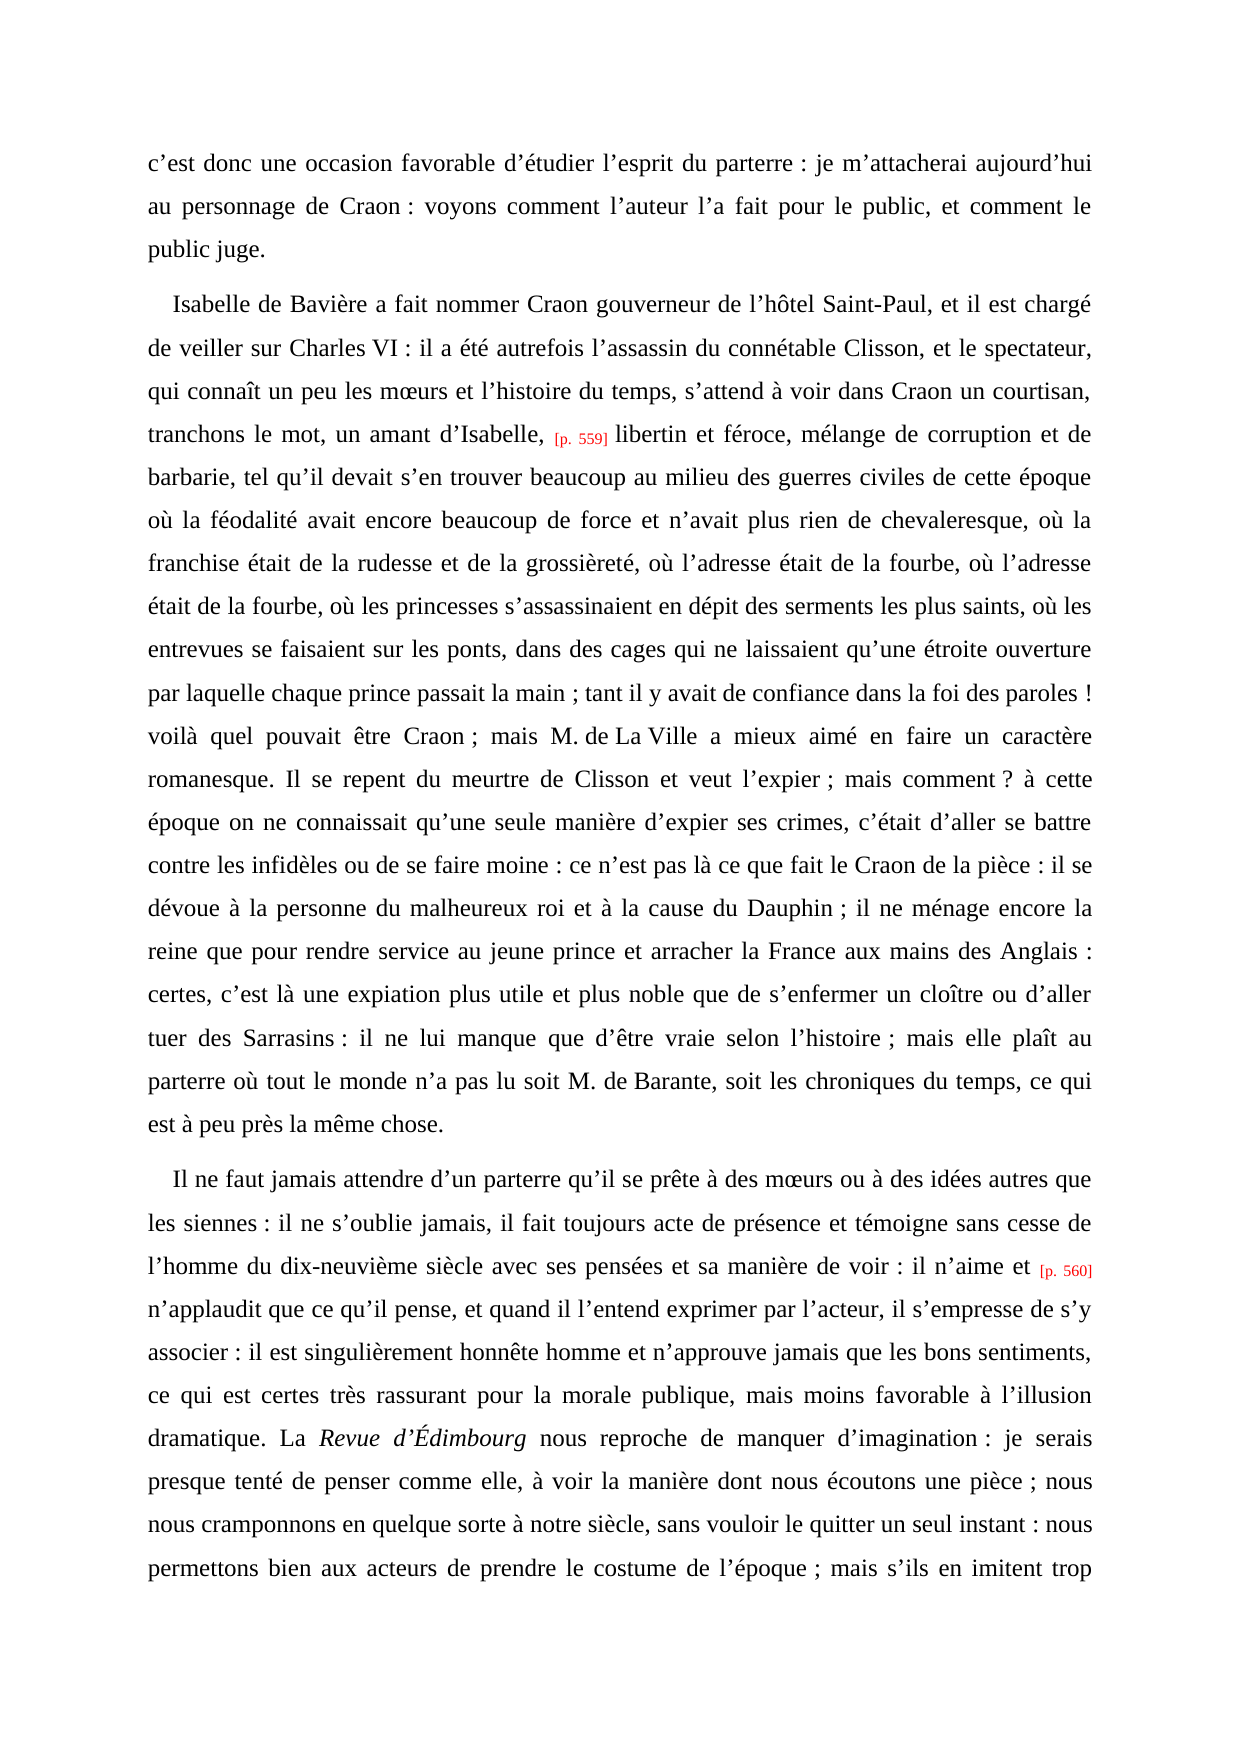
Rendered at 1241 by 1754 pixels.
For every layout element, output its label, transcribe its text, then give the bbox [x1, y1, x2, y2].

text Isabelle de Bavière a fait nommer Craon gouverneur de l’hôtel Saint-Paul, et il est chargé de veiller sur Charles VI : il a été autrefois l’assassin du connétable Clisson, et le spectateur, qui connaît un peu les mœurs et l’histoire du temps, s’attend à voir dans Craon un courtisan, tranchons le mot, un amant d’Isabelle, [p. 559] libertin et féroce, mélange de corruption et de barbarie, tel qu’il devait s’en trouver beaucoup au milieu des guerres civiles de cette époque où la féodalité avait encore beaucoup de force et n’avait plus rien de chevaleresque, où la franchise était de la rudesse et de la grossièreté, où l’adresse était de la fourbe, où l’adresse était de la fourbe, où les princesses s’assassinaient en dépit des serments les plus saints, où les entrevues se faisaient sur les ponts, dans des cages qui ne laissaient qu’une étroite ouverture par laquelle chaque prince passait la main ; tant il y avait de confiance dans la foi des paroles ! voilà quel pouvait être Craon ; mais M. de La Ville a mieux aimé en faire un caractère romanesque. Il se repent du meurtre de Clisson et veut l’expier ; mais comment ? à cette époque on ne connaissait qu’une seule manière d’expier ses crimes, c’était d’aller se battre contre les infidèles ou de se faire moine : ce n’est pas là ce que fait le Craon de la pièce : il se dévoue à la personne du malheureux roi et à la cause du Dauphin ; il ne ménage encore la reine que pour rendre service au jeune prince et arracher la France aux mains des Anglais : certes, c’est là une expiation plus utile et plus noble que de s’enfermer un cloître ou d’aller tuer des Sarrasins : il ne lui manque que d’être vraie selon l’histoire ; mais elle plaît au parterre où tout le monde n’a pas lu soit M. de Barante, soit les chroniques du temps, ce qui est à peu près la même chose. [148, 289, 1093, 1138]
text c’est donc une occasion favorable d’étudier l’esprit du parterre : je m’attacherai aujourd’hui au personnage de Craon : voyons comment l’auteur l’a fait pour le public, et comment le public juge. [148, 148, 1093, 263]
text Il ne faut jamais attendre d’un parterre qu’il se prête à des mœurs ou à des idées autres que les siennes : il ne s’oublie jamais, il fait toujours acte de présence et témoigne sans cesse de l’homme du dix-neuvième siècle avec ses pensées et sa manière de voir : il n’aime et [p. 560] n’applaudit que ce qu’il pense, et quand il l’entend exprimer par l’acteur, il s’empresse de s’y associer : il est singulièrement honnête homme et n’approuve jamais que les bons sentiments, ce qui est certes très rassurant pour la morale publique, mais moins favorable à l’illusion dramatique. La Revue d’Édimbourg nous reproche de manquer d’imagination : je serais presque tenté de penser comme elle, à voir la manière dont nous écoutons une pièce ; nous nous cramponnons en quelque sorte à notre siècle, sans vouloir le quitter un seul instant : nous permettons bien aux acteurs de prendre le costume de l’époque ; mais s’ils en imitent trop [148, 1164, 1093, 1581]
